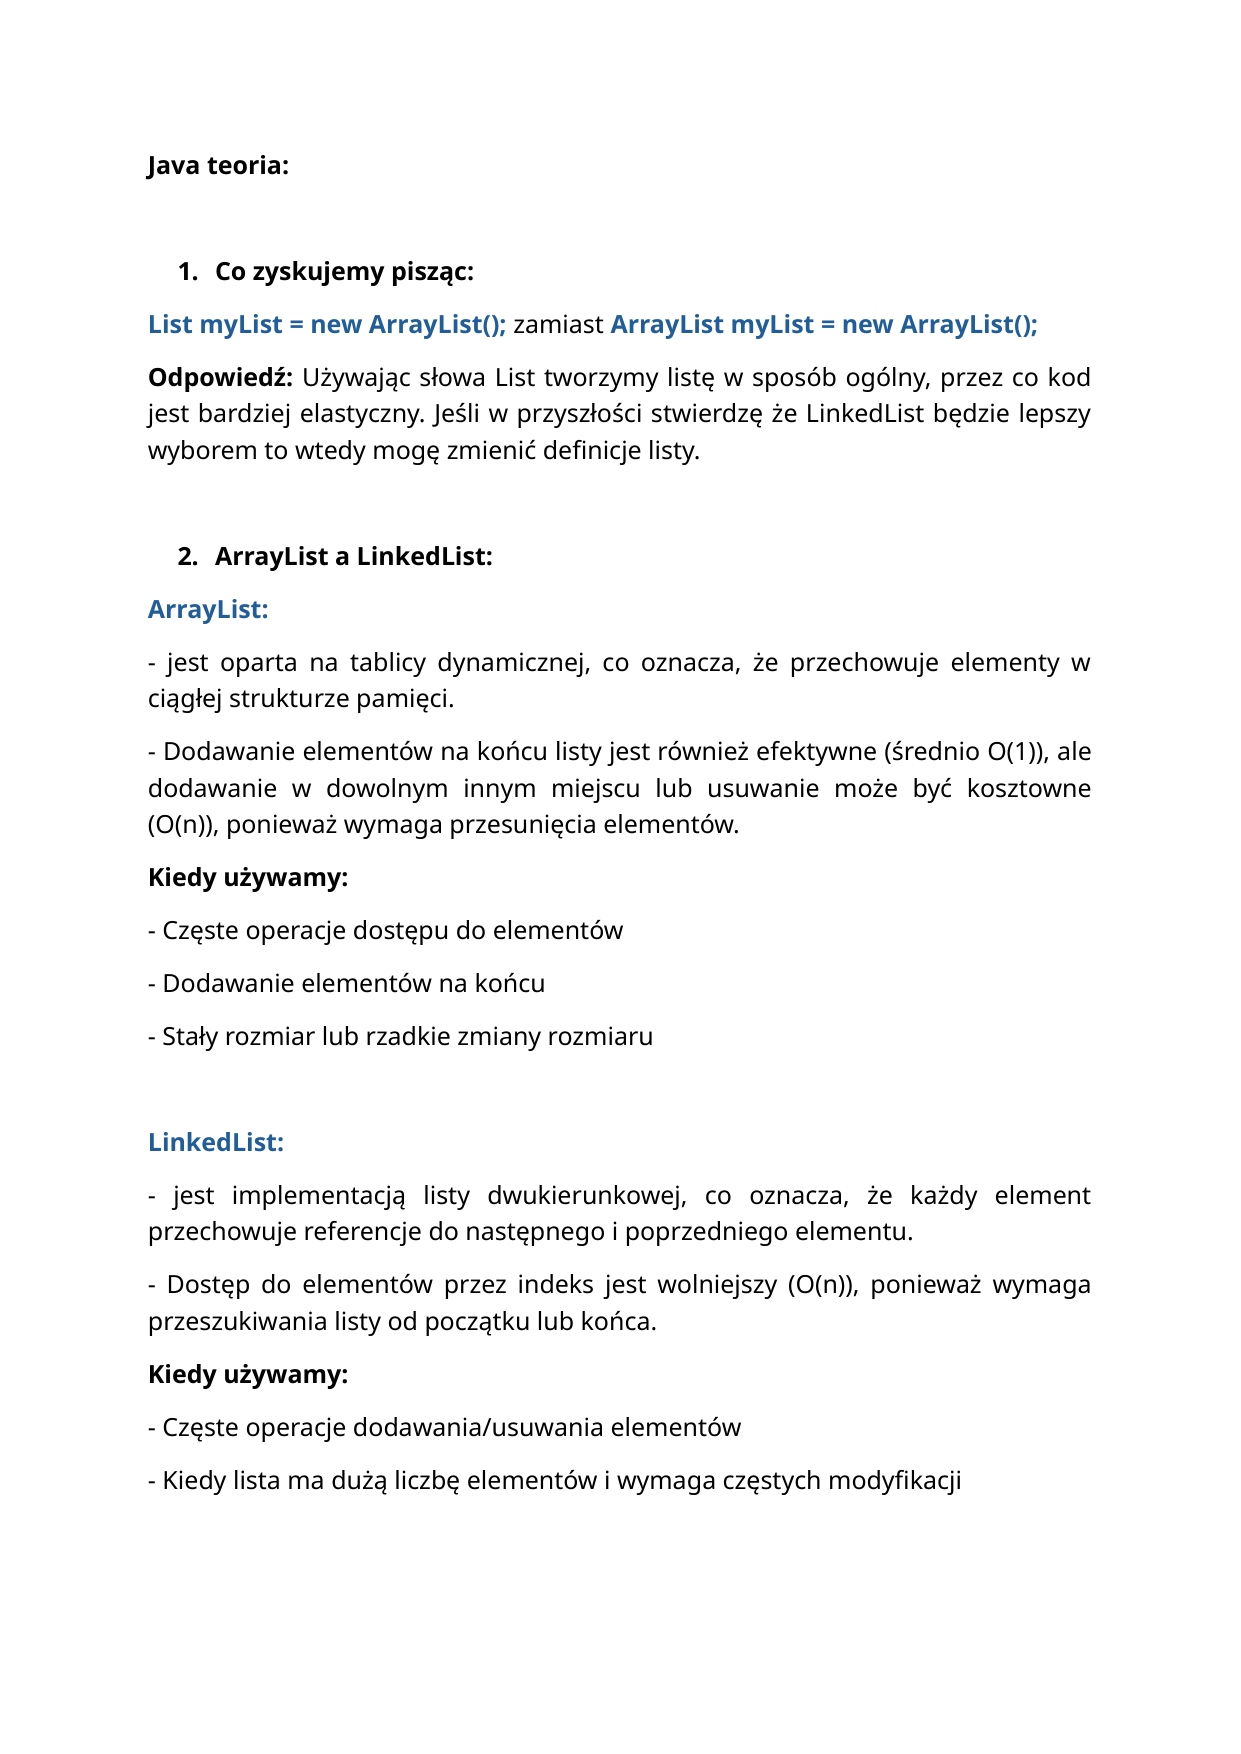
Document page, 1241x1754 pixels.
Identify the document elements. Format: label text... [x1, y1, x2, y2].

text - Kiedy lista ma dużą liczbę elementów i wymaga częstych modyfikacji [148, 1462, 1093, 1497]
text - Dostęp do elementów przez indeks jest wolniejszy (O(n)), ponieważ wymaga przeszukiwania listy od początku lub końca. [148, 1267, 1093, 1337]
text - Stały rozmiar lub rzadkie zmiany rozmiaru [148, 1019, 1093, 1053]
text Odpowiedź: Używając słowa List tworzymy listę w sposób ogólny, przez co kod jest bardziej elastyczny. Jeśli w przyszłości stwierdzę że LinkedList będzie lepszy wyborem to wtedy mogę zmienić definicje listy. [148, 360, 1093, 466]
list Co zyskujemy pisząc: [177, 254, 1093, 288]
text Java teoria: [148, 148, 1093, 182]
text - Częste operacje dostępu do elementów [148, 913, 1093, 947]
text - Częste operacje dodawania/usuwania elementów [148, 1409, 1093, 1443]
text LinkedList: [148, 1125, 1093, 1159]
text List myList = new ArrayList(); zamiast ArrayList myList = new ArrayList(); [148, 307, 1093, 341]
text - Dodawanie elementów na końcu [148, 966, 1093, 1000]
text Kiedy używamy: [148, 1356, 1093, 1391]
text ArrayList: [148, 591, 1093, 626]
text - Dodawanie elementów na końcu listy jest również efektywne (średnio O(1)), ale dodawanie w dowolnym innym miejscu lub usuwanie może być kosztowne (O(n)), ponieważ wymaga przesunięcia elementów. [148, 734, 1093, 841]
text - jest implementacją listy dwukierunkowej, co oznacza, że każdy element przechowuje referencje do następnego i poprzedniego elementu. [148, 1178, 1093, 1248]
text - jest oparta na tablicy dynamicznej, co oznacza, że przechowuje elementy w ciągłej strukturze pamięci. [148, 644, 1093, 715]
list ArrayList a LinkedList: [177, 538, 1093, 572]
text Kiedy używamy: [148, 859, 1093, 894]
